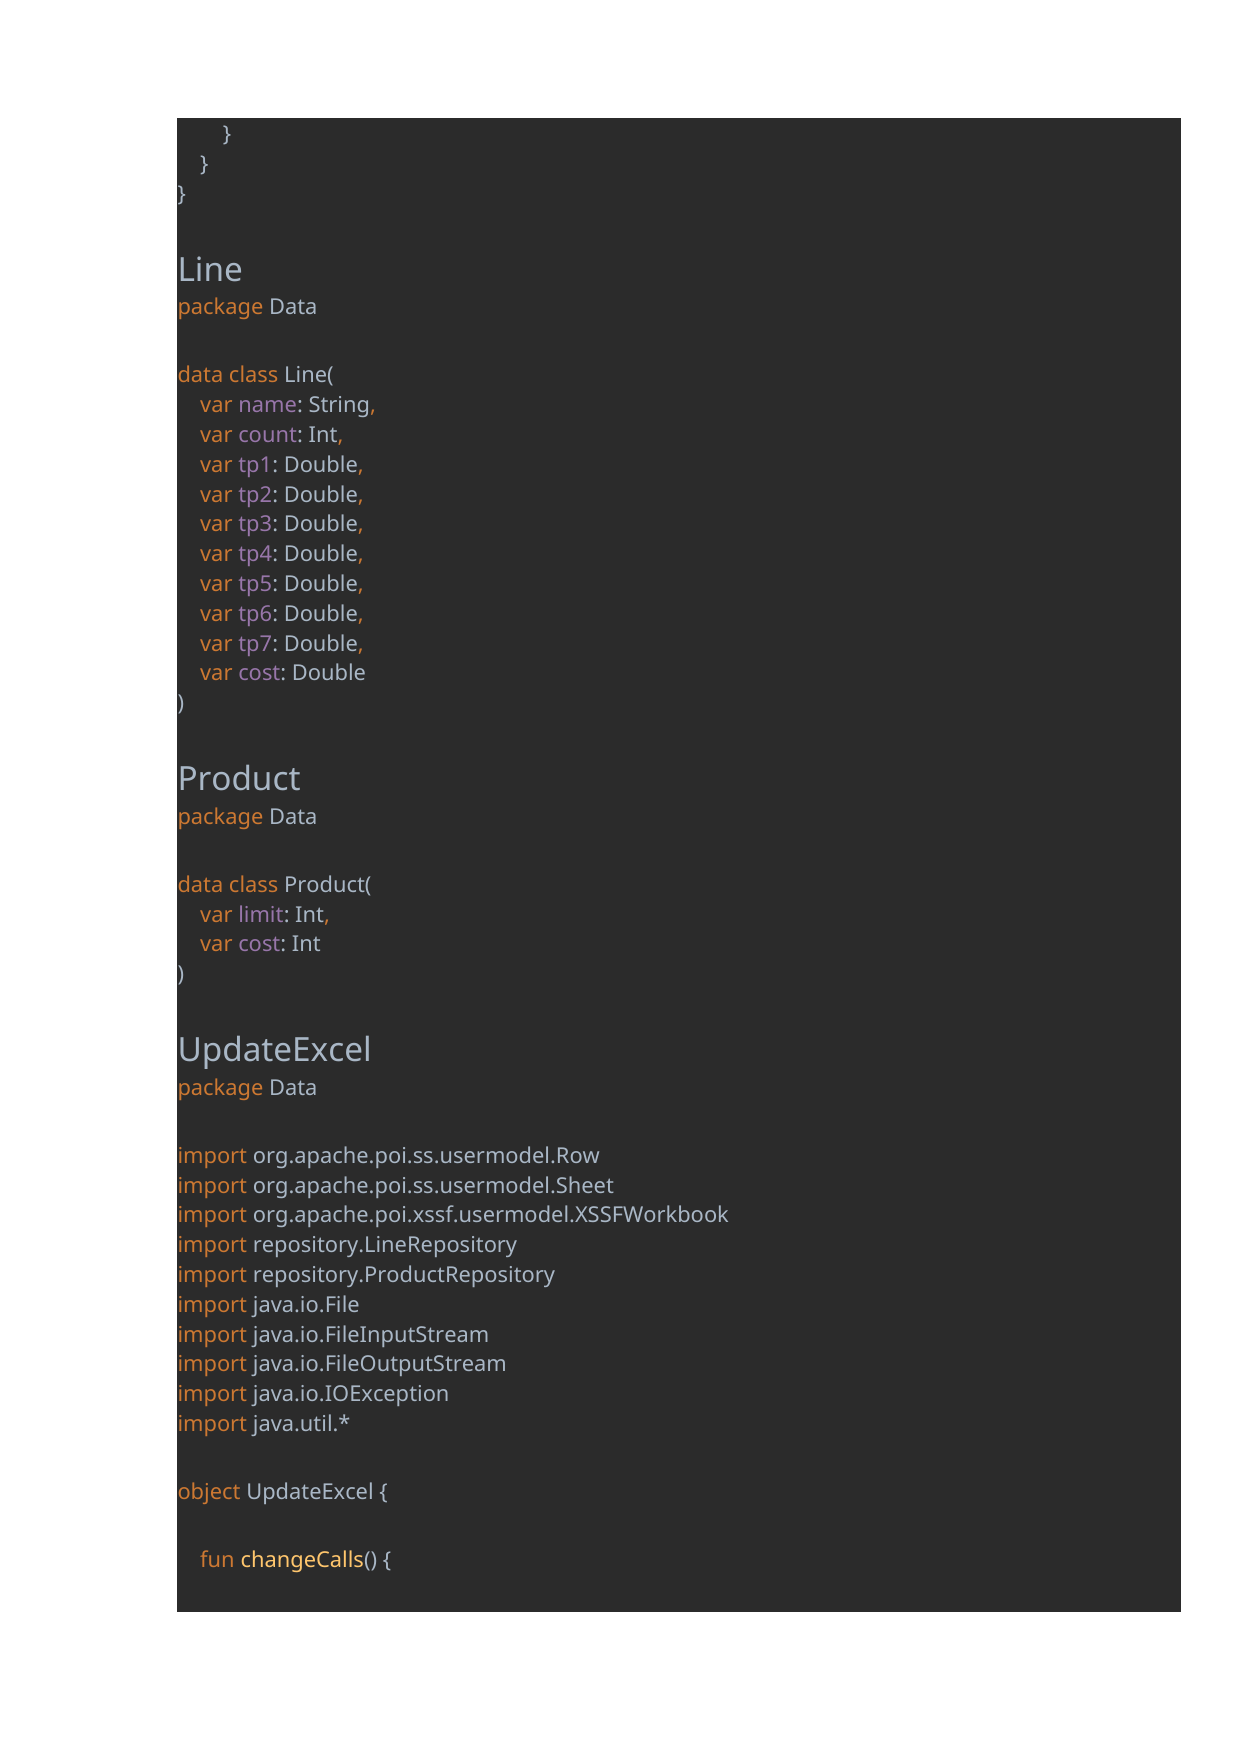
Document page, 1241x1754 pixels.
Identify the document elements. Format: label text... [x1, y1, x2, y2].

text } } } [177, 118, 1181, 207]
text package Data data class Product( var limit: Int, var cost: Int ) [177, 801, 1181, 988]
text Product [177, 755, 1181, 801]
text package Data import org.apache.poi.ss.usermodel.Row import org.apache.poi.ss.usermodel.Sheet import org.apache.poi.xssf.usermodel.XSSFWorkbook import repository.LineRepository import repository.ProductRepository import java.io.File import java.io.FileInputStream import java.io.FileOutputStream import java.io.IOException import java.util.* object UpdateExcel { fun changeCalls() { [177, 1072, 1181, 1612]
text package Data data class Line( var name: String, var count: Int, var tp1: Double, var tp2: Double, var tp3: Double, var tp4: Double, var tp5: Double, var tp6: Double, var tp7: Double, var cost: Double ) [177, 291, 1181, 755]
text UpdateExcel [177, 1026, 1181, 1072]
text Line [177, 246, 1181, 291]
